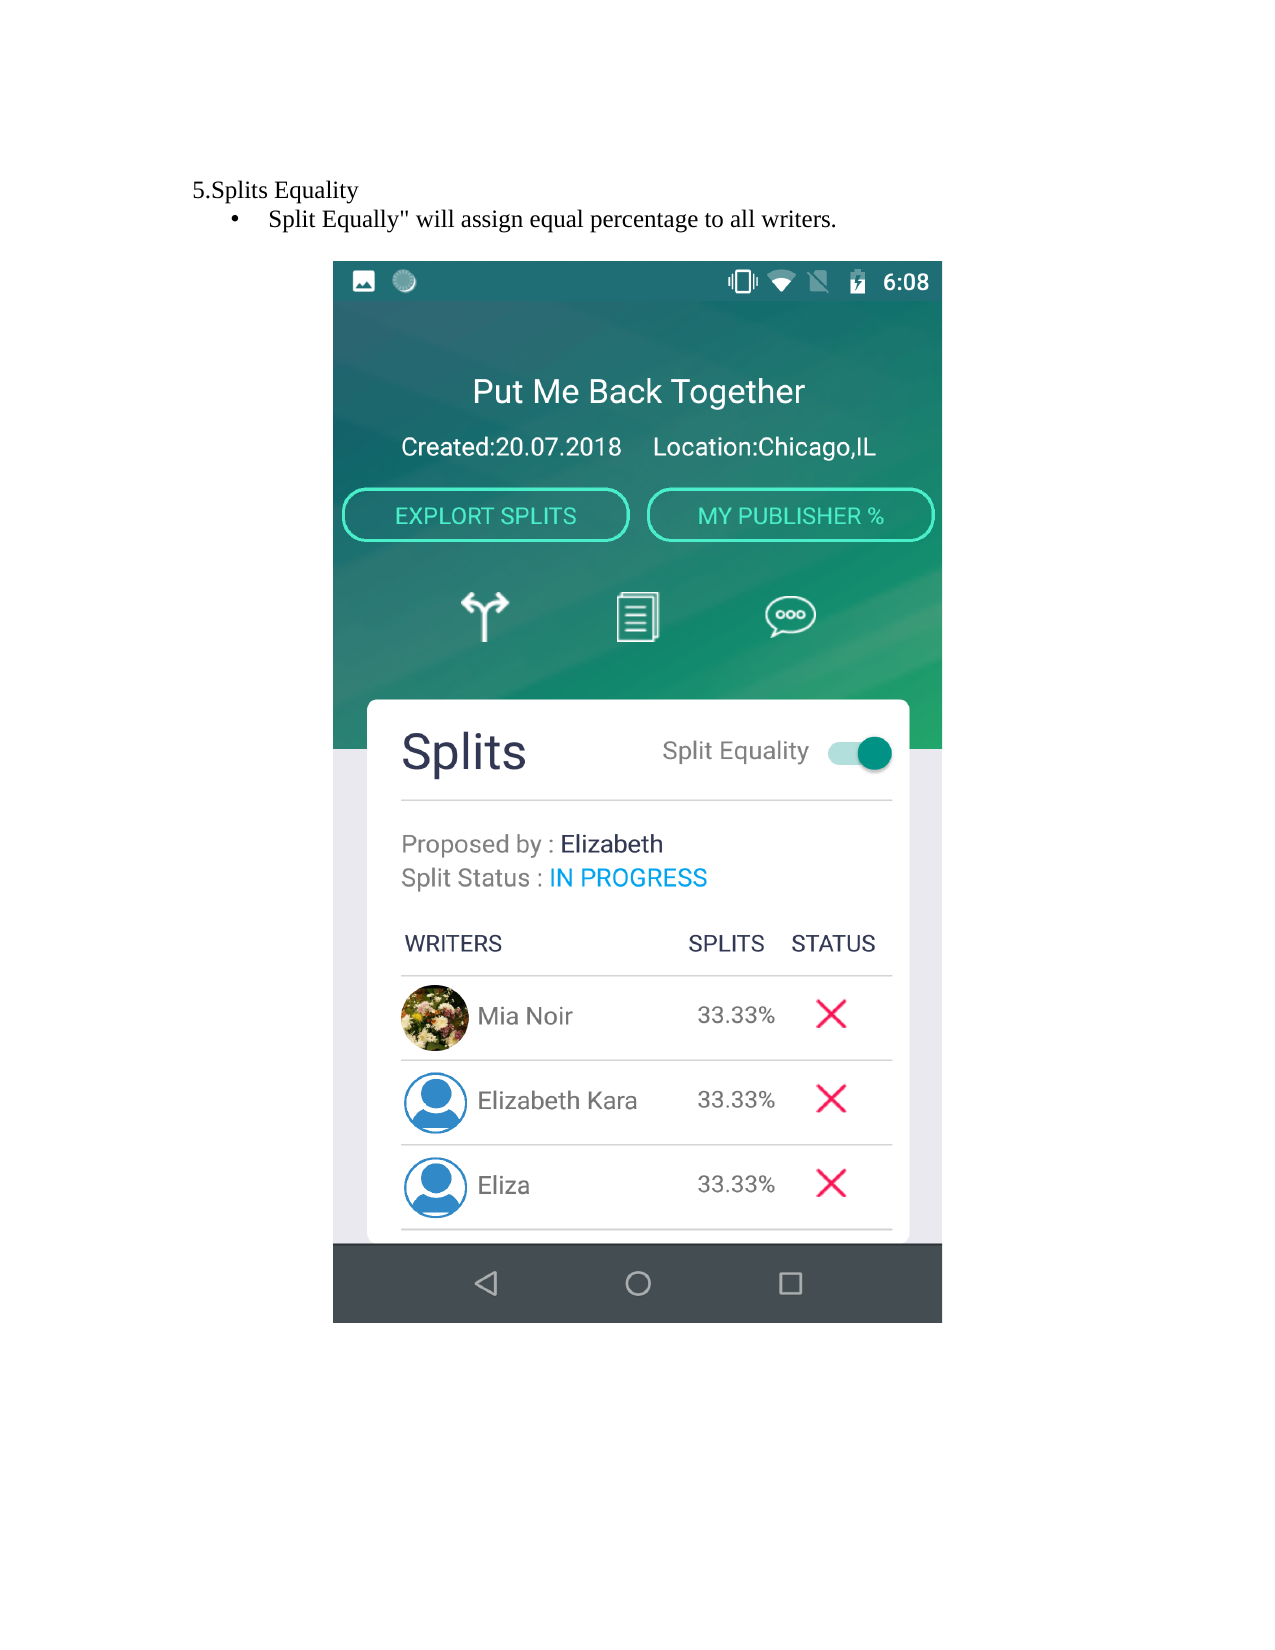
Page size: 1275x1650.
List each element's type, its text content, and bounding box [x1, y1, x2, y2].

list Split Equally" will assign equal percentage to all writers. [231, 204, 1157, 233]
picture [333, 261, 943, 1323]
text 5.Splits Equality [118, 176, 1157, 204]
